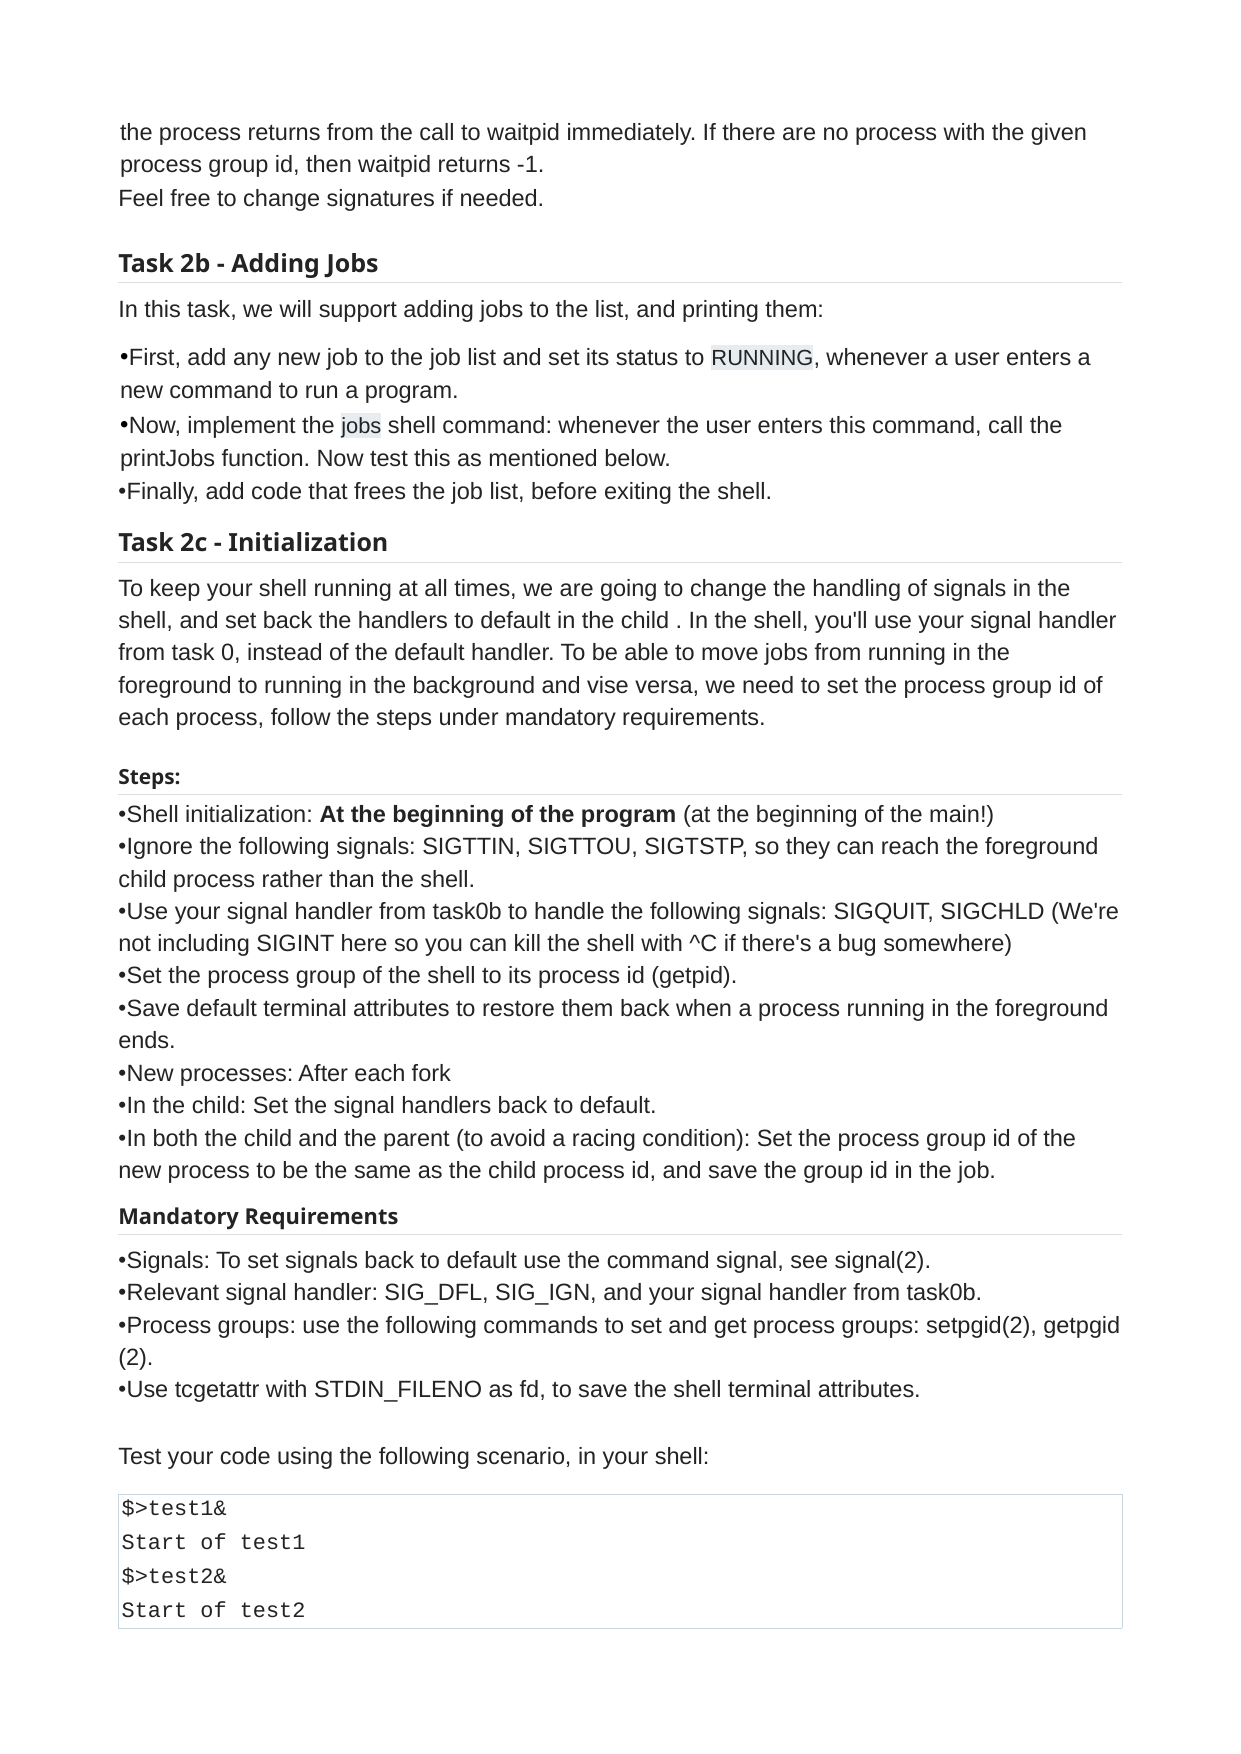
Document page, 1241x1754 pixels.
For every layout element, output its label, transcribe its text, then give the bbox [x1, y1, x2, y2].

text To keep your shell running at all times, we are going to change the handling of signals in the shell, and set back the handlers to default in the child . In the shell, you'll use your signal handler from task 0, instead of the default handler. To be able to move jobs from running in the foreground to running in the background and vise versa, we need to set the process group id of each process, follow the steps under mandatory requirements. [118, 574, 1122, 730]
text Start of test2 [119, 1596, 1122, 1628]
list New processes: After each fork [118, 1059, 1122, 1086]
list Use tcgetattr with STDIN_FILENO as fd, to save the shell terminal attributes. [118, 1376, 1122, 1403]
list the process returns from the call to waitpid immediately. If there are no process with the given process group id, then waitpid returns -1. [120, 118, 1121, 177]
list In the child: Set the signal handlers back to default. [118, 1091, 1122, 1118]
subtitle Task 2b - Adding Jobs [118, 245, 1122, 282]
subtitle Task 2c - Initialization [118, 525, 1122, 562]
text $>test2& [119, 1562, 1122, 1590]
list Signals: To set signals back to default use the command signal, see signal(2). [118, 1246, 1122, 1273]
list Process groups: use the following commands to set and get process groups: setpgid(2), getpgid (2). [118, 1311, 1122, 1371]
list Relevant signal handler: SIG_DFL, SIG_IGN, and your signal handler from task0b. [118, 1279, 1122, 1306]
list Now, implement the jobs shell command: whenever the user enters this command, call the printJobs function. Now test this as mentioned below. [120, 411, 1121, 471]
list Use your signal handler from task0b to handle the following signals: SIGQUIT, SIGCHLD (We're not including SIGINT here so you can kill the shell with ^C if there's a bug somewhere) [118, 897, 1122, 957]
text Test your code using the following scenario, in your shell: [118, 1408, 1122, 1469]
list Finally, add code that frees the job list, before exiting the shell. [118, 478, 1122, 505]
list Save default terminal attributes to restore them back when a process running in the foreground ends. [118, 994, 1122, 1054]
text $>test1& [119, 1495, 1122, 1522]
text Feel free to change signatures if needed. [118, 184, 1122, 211]
list Ignore the following signals: SIGTTIN, SIGTTOU, SIGTSTP, so they can reach the foreground child process rather than the shell. [118, 833, 1122, 892]
subtitle Steps: [118, 762, 1122, 794]
list In both the child and the parent (to avoid a racing condition): Set the process group id of the new process to be the same as the child process id, and save the group id in the job. [118, 1124, 1122, 1183]
list Set the process group of the shell to its process id (getpid). [118, 962, 1122, 989]
subtitle Mandatory Requirements [118, 1201, 1122, 1234]
text In this task, we will support adding jobs to the list, and printing them: [118, 295, 1122, 322]
text Start of test1 [119, 1528, 1122, 1556]
list First, add any new job to the job list and set its status to RUNNING, whenever a user enters a new command to run a program. [120, 343, 1121, 403]
list Shell initialization: At the beginning of the program (at the beginning of the main!) [118, 800, 1122, 827]
